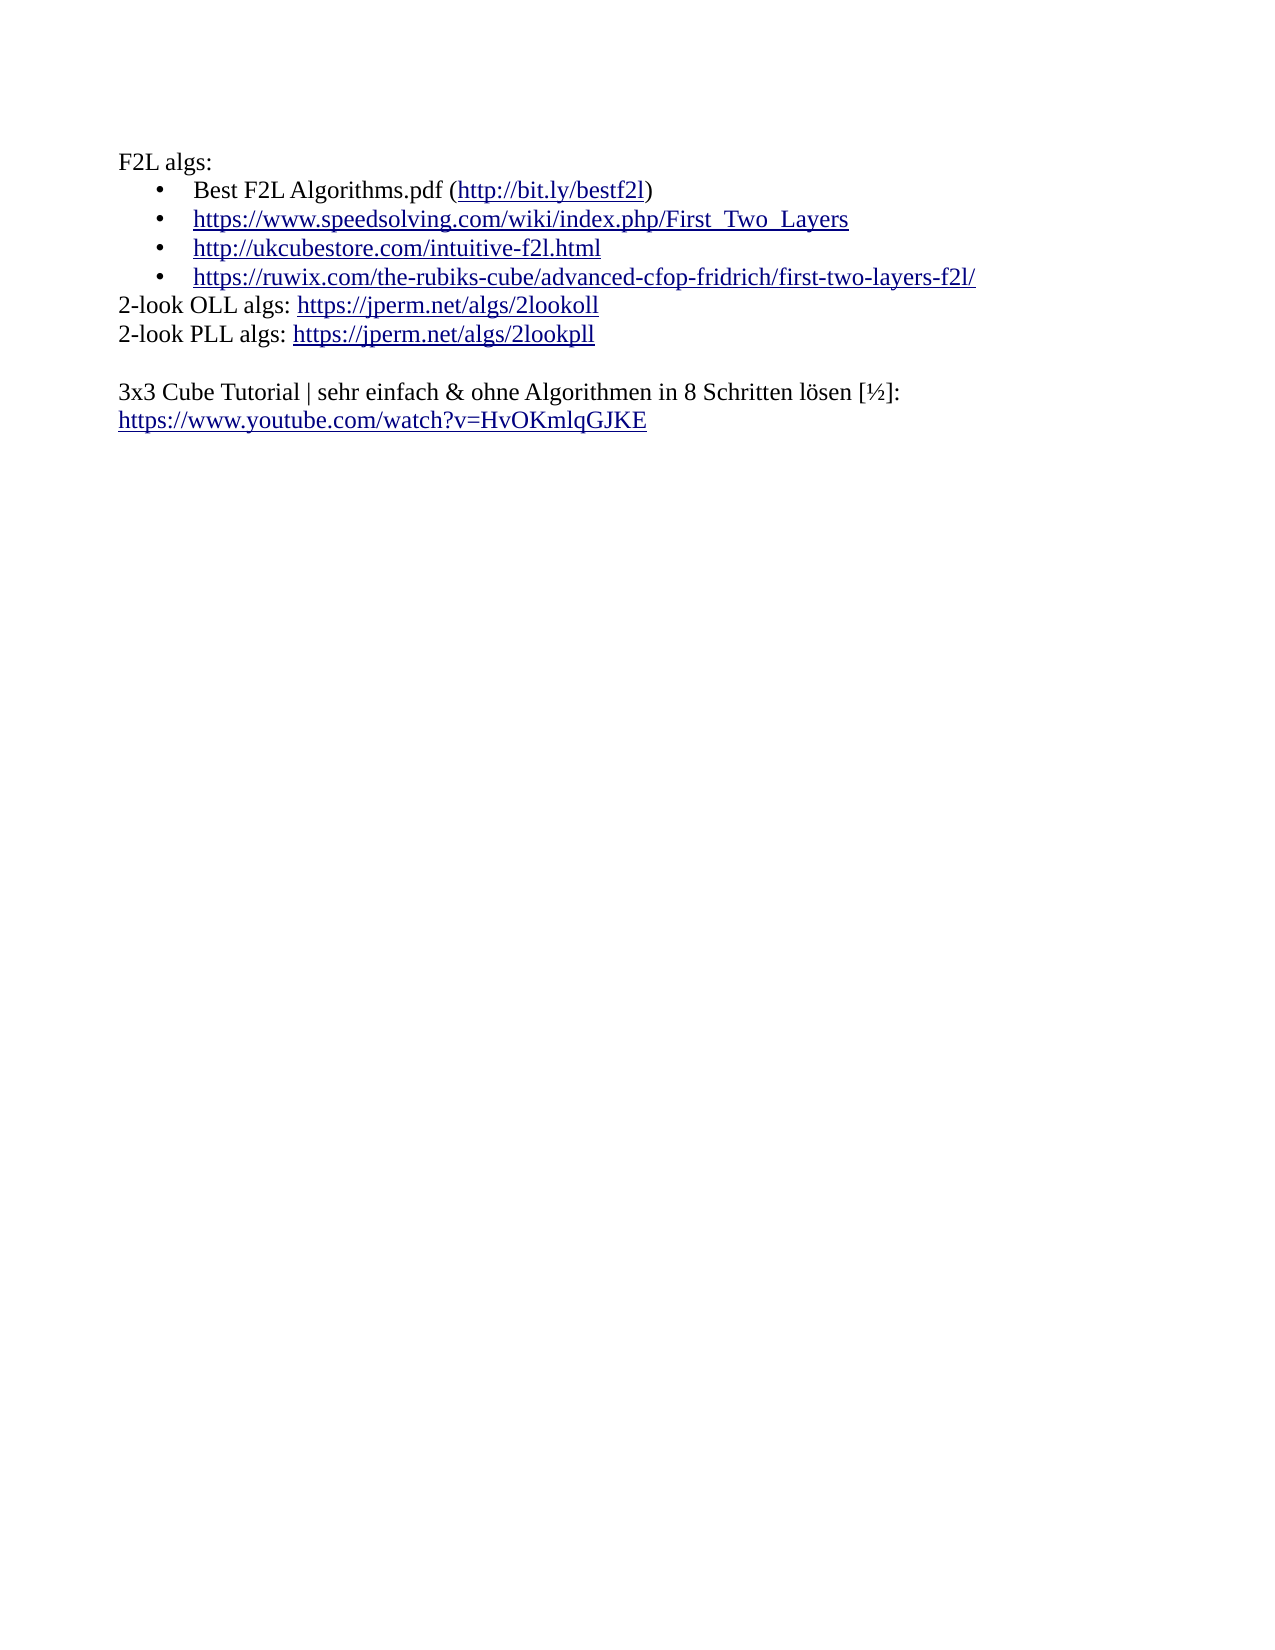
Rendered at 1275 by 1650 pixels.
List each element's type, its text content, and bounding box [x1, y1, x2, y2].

list Best F2L Algorithms.pdf (http://bit.ly/bestf2l) [156, 176, 1157, 204]
text 2-look PLL algs: https://jperm.net/algs/2lookpll [118, 319, 1157, 348]
text F2L algs: [118, 147, 1157, 176]
list https://www.speedsolving.com/wiki/index.php/First_Two_Layers [156, 204, 1157, 233]
list http://ukcubestore.com/intuitive-f2l.html [156, 233, 1157, 262]
text 2-look OLL algs: https://jperm.net/algs/2lookoll [118, 291, 1157, 319]
list https://ruwix.com/the-rubiks-cube/advanced-cfop-fridrich/first-two-layers-f2l/ [156, 262, 1157, 291]
text 3x3 Cube Tutorial | sehr einfach & ohne Algorithmen in 8 Schritten lösen [½]: https://www.youtube.com/watch?v=HvOKmlqGJKE [118, 377, 1157, 434]
